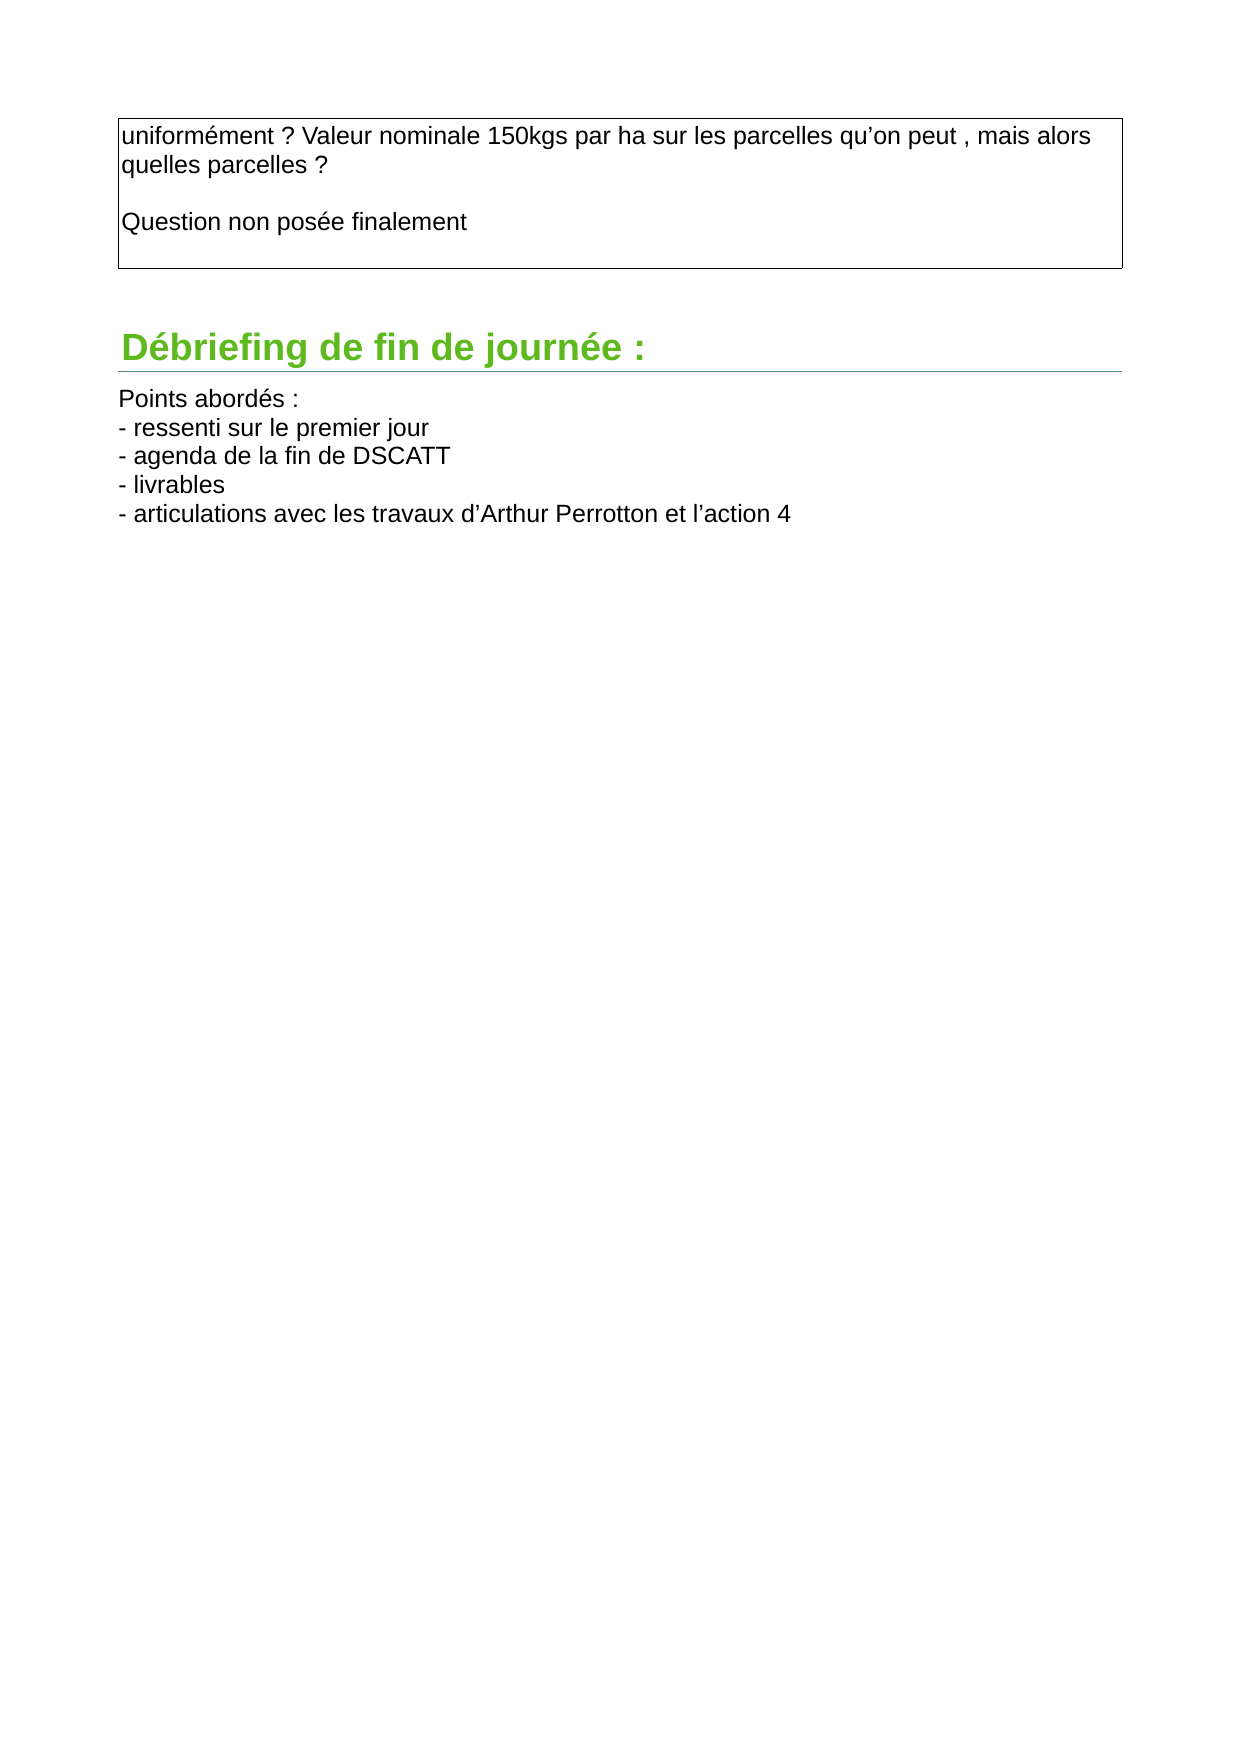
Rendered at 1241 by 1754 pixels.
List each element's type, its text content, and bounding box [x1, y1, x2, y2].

text - agenda de la fin de DSCATT [118, 441, 1122, 470]
text Question non posée finalement [119, 204, 1122, 236]
text uniformément ? Valeur nominale 150kgs par ha sur les parcelles qu’on peut , mais alors quelles parcelles ? [119, 119, 1122, 179]
text Points abordés : [118, 384, 1122, 412]
subtitle Débriefing de fin de journée : [118, 322, 1122, 371]
text - livrables [118, 470, 1122, 499]
text - ressenti sur le premier jour [118, 412, 1122, 441]
text - articulations avec les travaux d’Arthur Perrotton et l’action 4 [118, 499, 1122, 527]
